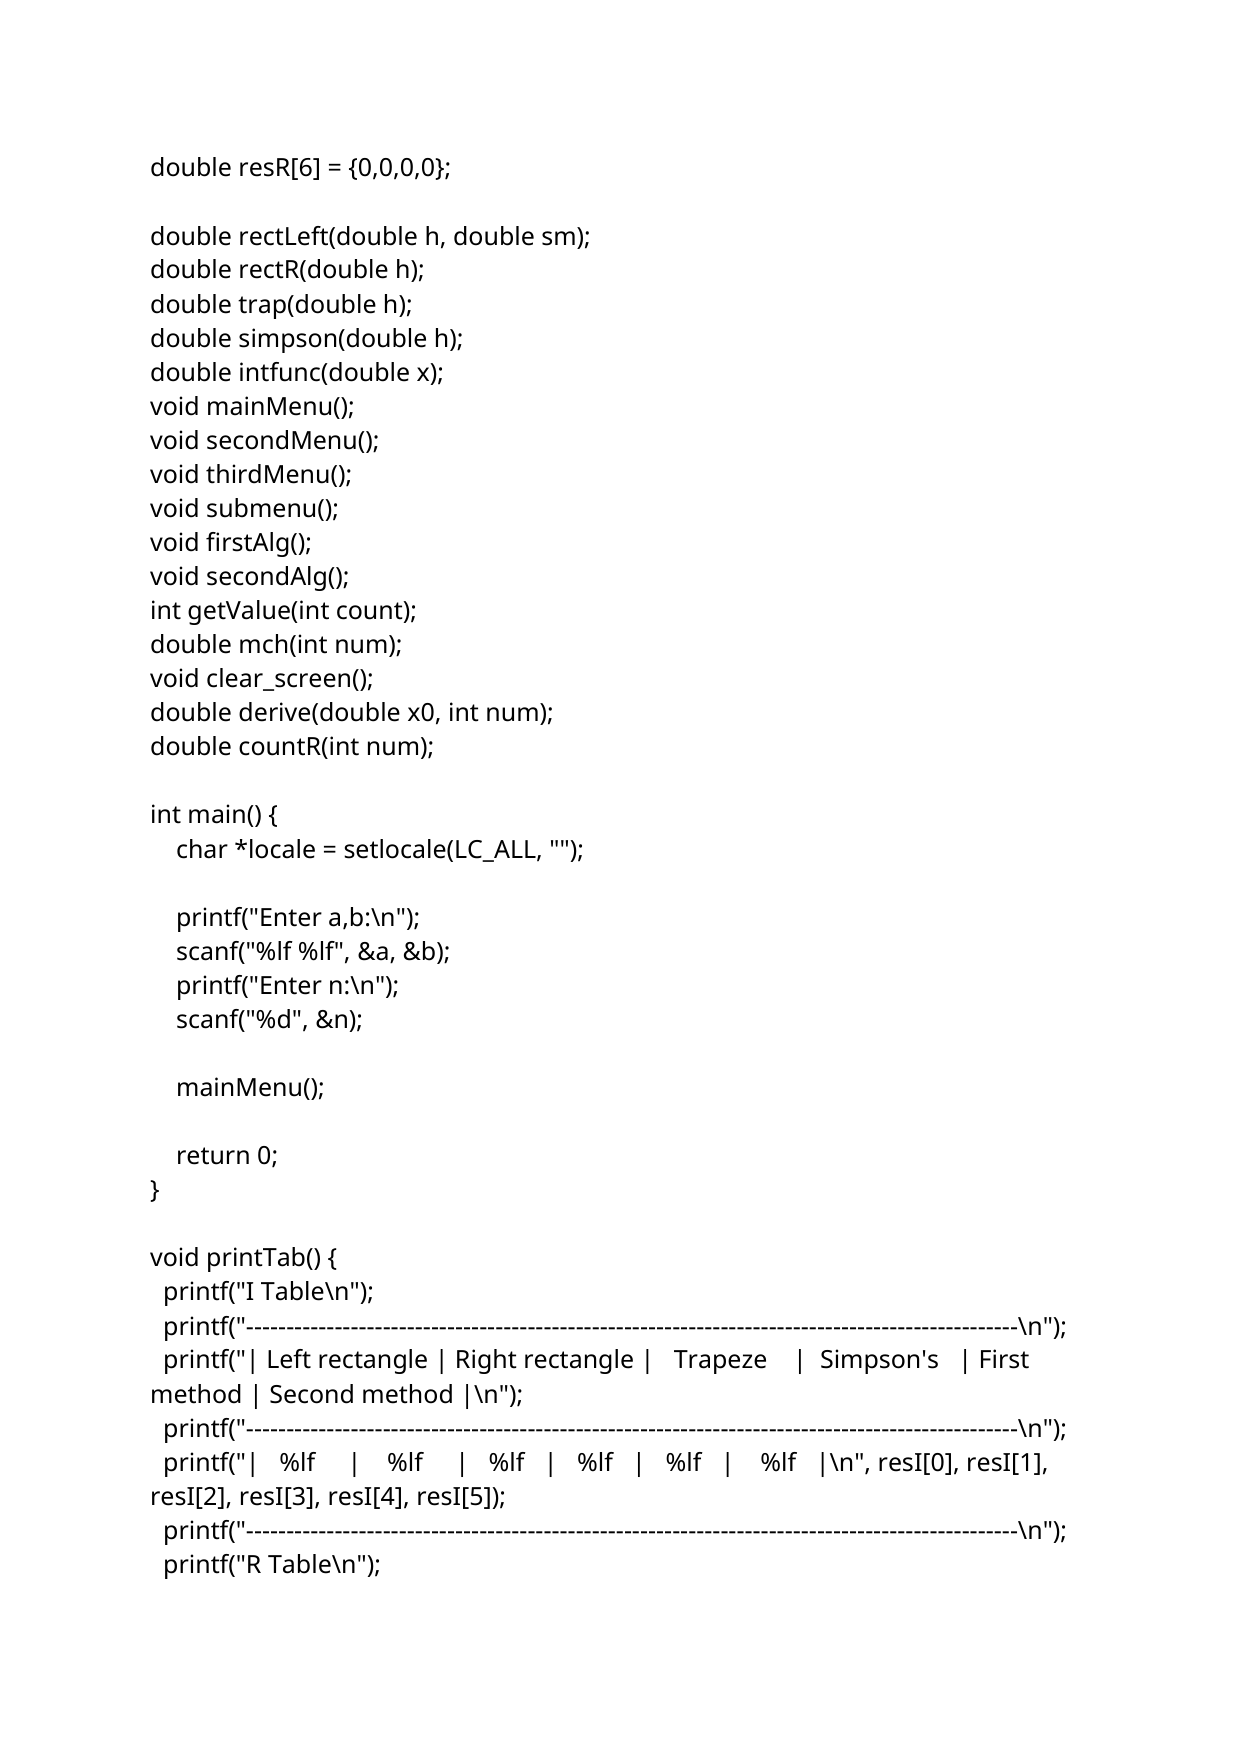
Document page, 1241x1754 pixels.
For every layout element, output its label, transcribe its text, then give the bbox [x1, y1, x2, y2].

text void secondAlg(); [150, 559, 1090, 593]
text return 0; [150, 1138, 1090, 1172]
text printf("Enter n:\n"); [150, 967, 1090, 1002]
text double countR(int num); [150, 729, 1090, 763]
text scanf("%lf %lf", &a, &b); [150, 933, 1090, 967]
text void clear_screen(); [150, 661, 1090, 695]
text double rectR(double h); [150, 252, 1090, 286]
text printf("------------------------------------------------------------------------------------------------\n"); [150, 1308, 1090, 1342]
text double resR[6] = {0,0,0,0}; [150, 150, 1090, 184]
text printf("I Table\n"); [150, 1274, 1090, 1308]
text double trap(double h); [150, 286, 1090, 320]
text printf("------------------------------------------------------------------------------------------------\n"); [150, 1512, 1090, 1547]
text double derive(double x0, int num); [150, 695, 1090, 729]
text } [150, 1172, 1090, 1206]
text double intfunc(double x); [150, 354, 1090, 388]
text printf("Enter a,b:\n"); [150, 899, 1090, 933]
text mainMenu(); [150, 1070, 1090, 1104]
text printf("R Table\n"); [150, 1547, 1090, 1581]
text void printTab() { [150, 1240, 1090, 1274]
text double simpson(double h); [150, 320, 1090, 354]
text printf("| %lf | %lf | %lf | %lf | %lf | %lf |\n", resI[0], resI[1], resI[2], resI[3], resI[4], resI[5]); [150, 1444, 1090, 1512]
text char *locale = setlocale(LC_ALL, ""); [150, 831, 1090, 865]
text void secondMenu(); [150, 422, 1090, 457]
text printf("------------------------------------------------------------------------------------------------\n"); [150, 1410, 1090, 1444]
text scanf("%d", &n); [150, 1002, 1090, 1036]
text int getValue(int count); [150, 593, 1090, 627]
text double mch(int num); [150, 627, 1090, 661]
text int main() { [150, 797, 1090, 831]
text void submenu(); [150, 491, 1090, 525]
text printf("| Left rectangle | Right rectangle | Trapeze | Simpson's | First method | Second method |\n"); [150, 1342, 1090, 1410]
text double rectLeft(double h, double sm); [150, 218, 1090, 252]
text void mainMenu(); [150, 388, 1090, 422]
text void firstAlg(); [150, 525, 1090, 559]
text void thirdMenu(); [150, 457, 1090, 491]
